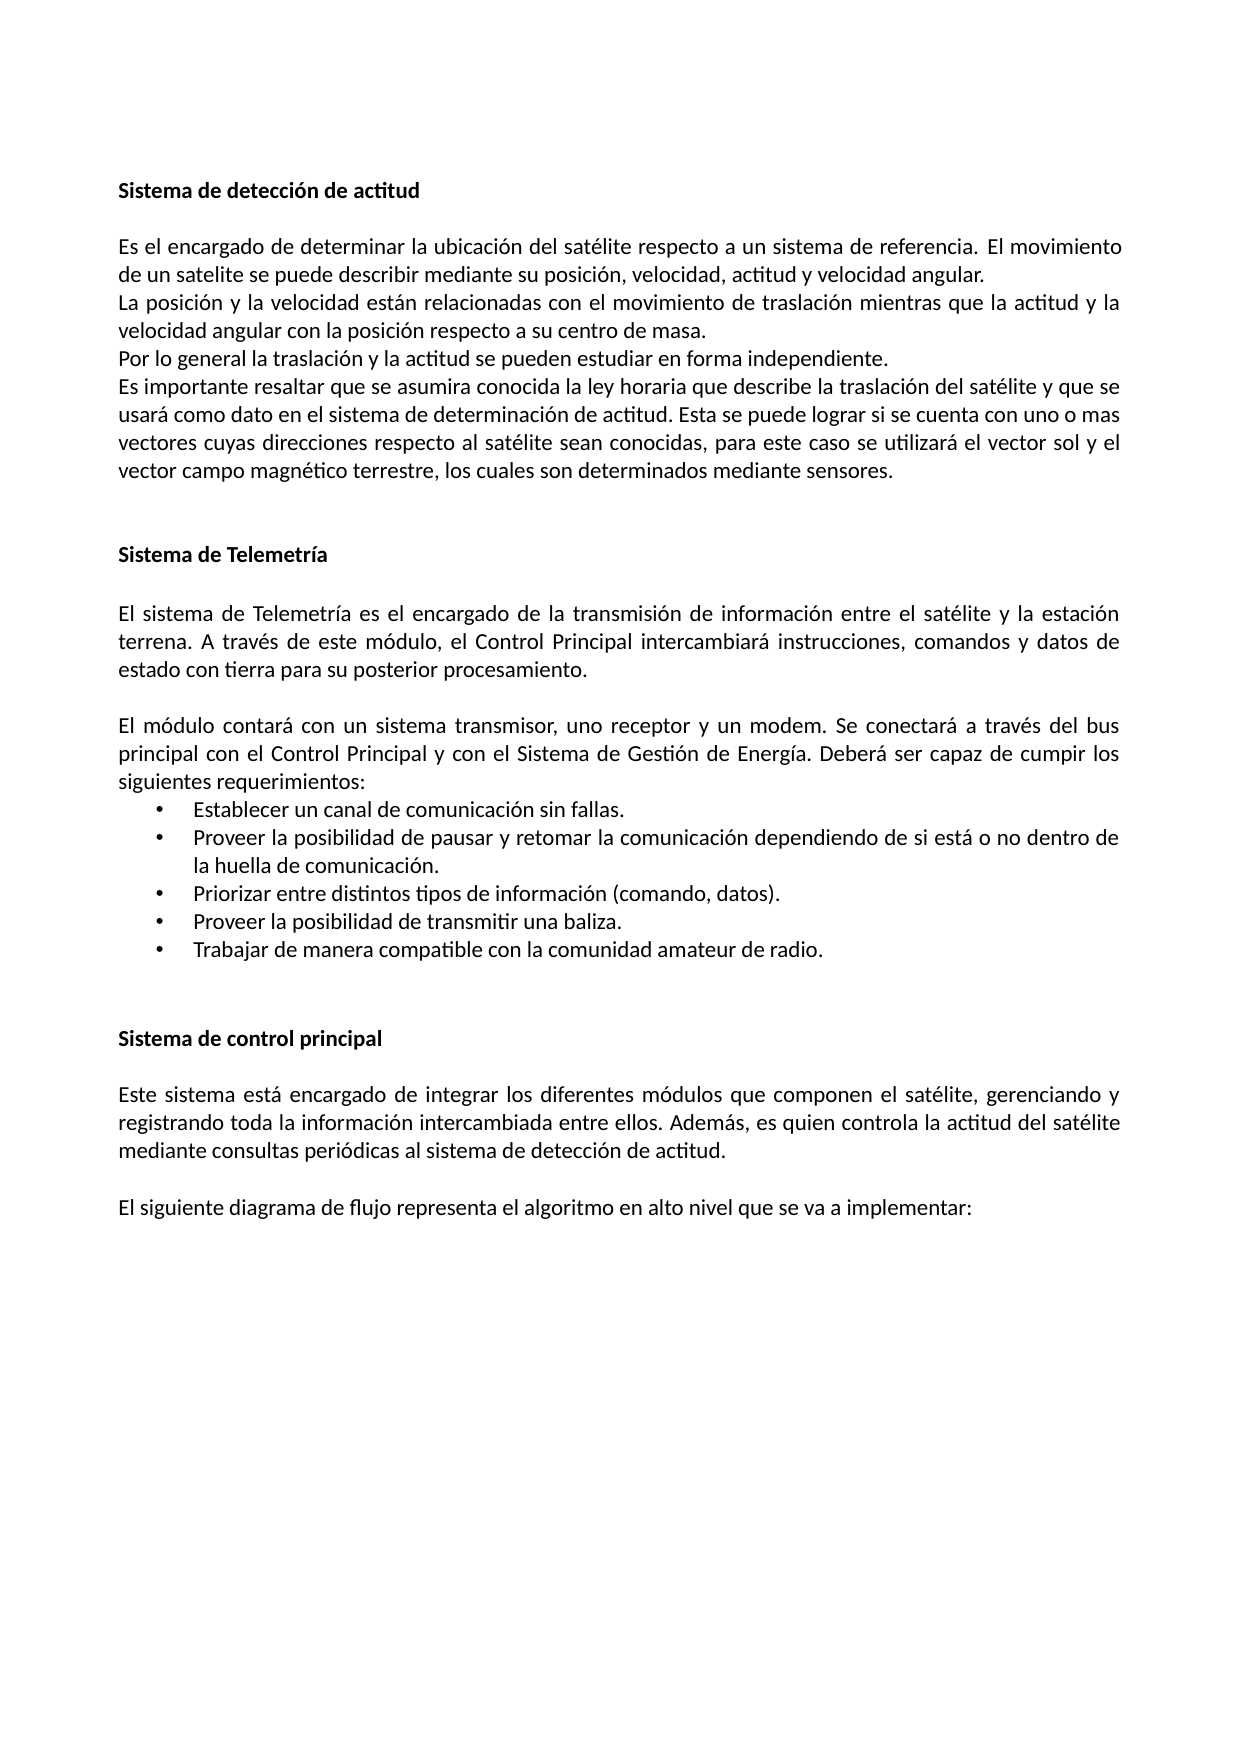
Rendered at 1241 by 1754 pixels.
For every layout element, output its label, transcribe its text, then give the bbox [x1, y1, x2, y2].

text Por lo general la traslación y la actitud se pueden estudiar en forma independiente. [118, 344, 1122, 372]
text Sistema de Telemetría [118, 541, 1122, 569]
text Es importante resaltar que se asumira conocida la ley horaria que describe la traslación del satélite y que se usará como dato en el sistema de determinación de actitud. Esta se puede lograr si se cuenta con uno o mas vectores cuyas direcciones respecto al satélite sean conocidas, para este caso se utilizará el vector sol y el vector campo magnético terrestre, los cuales son determinados mediante sensores. [118, 372, 1122, 484]
text El sistema de Telemetría es el encargado de la transmisión de información entre el satélite y la estación terrena. A través de este módulo, el Control Principal intercambiará instrucciones, comandos y datos de estado con tierra para su posterior procesamiento. [118, 599, 1122, 683]
text El siguiente diagrama de flujo representa el algoritmo en alto nivel que se va a implementar: [118, 1193, 1122, 1221]
list Proveer la posibilidad de pausar y retomar la comunicación dependiendo de si está o no dentro de la huella de comunicación. [156, 823, 1122, 879]
text Sistema de detección de actitud [118, 176, 1122, 204]
text Sistema de control principal [118, 1024, 1122, 1052]
text Este sistema está encargado de integrar los diferentes módulos que componen el satélite, gerenciando y registrando toda la información intercambiada entre ellos. Además, es quien controla la actitud del satélite mediante consultas periódicas al sistema de detección de actitud. [118, 1081, 1122, 1164]
list Proveer la posibilidad de transmitir una baliza. [156, 907, 1122, 935]
text El módulo contará con un sistema transmisor, uno receptor y un modem. Se conectará a través del bus principal con el Control Principal y con el Sistema de Gestión de Energía. Deberá ser capaz de cumpir los siguientes requerimientos: [118, 711, 1122, 795]
list Trabajar de manera compatible con la comunidad amateur de radio. [156, 935, 1122, 963]
list Establecer un canal de comunicación sin fallas. [156, 795, 1122, 823]
text La posición y la velocidad están relacionadas con el movimiento de traslación mientras que la actitud y la velocidad angular con la posición respecto a su centro de masa. [118, 288, 1122, 344]
text Es el encargado de determinar la ubicación del satélite respecto a un sistema de referencia. El movimiento de un satelite se puede describir mediante su posición, velocidad, actitud y velocidad angular. [118, 232, 1122, 288]
list Priorizar entre distintos tipos de información (comando, datos). [156, 879, 1122, 907]
